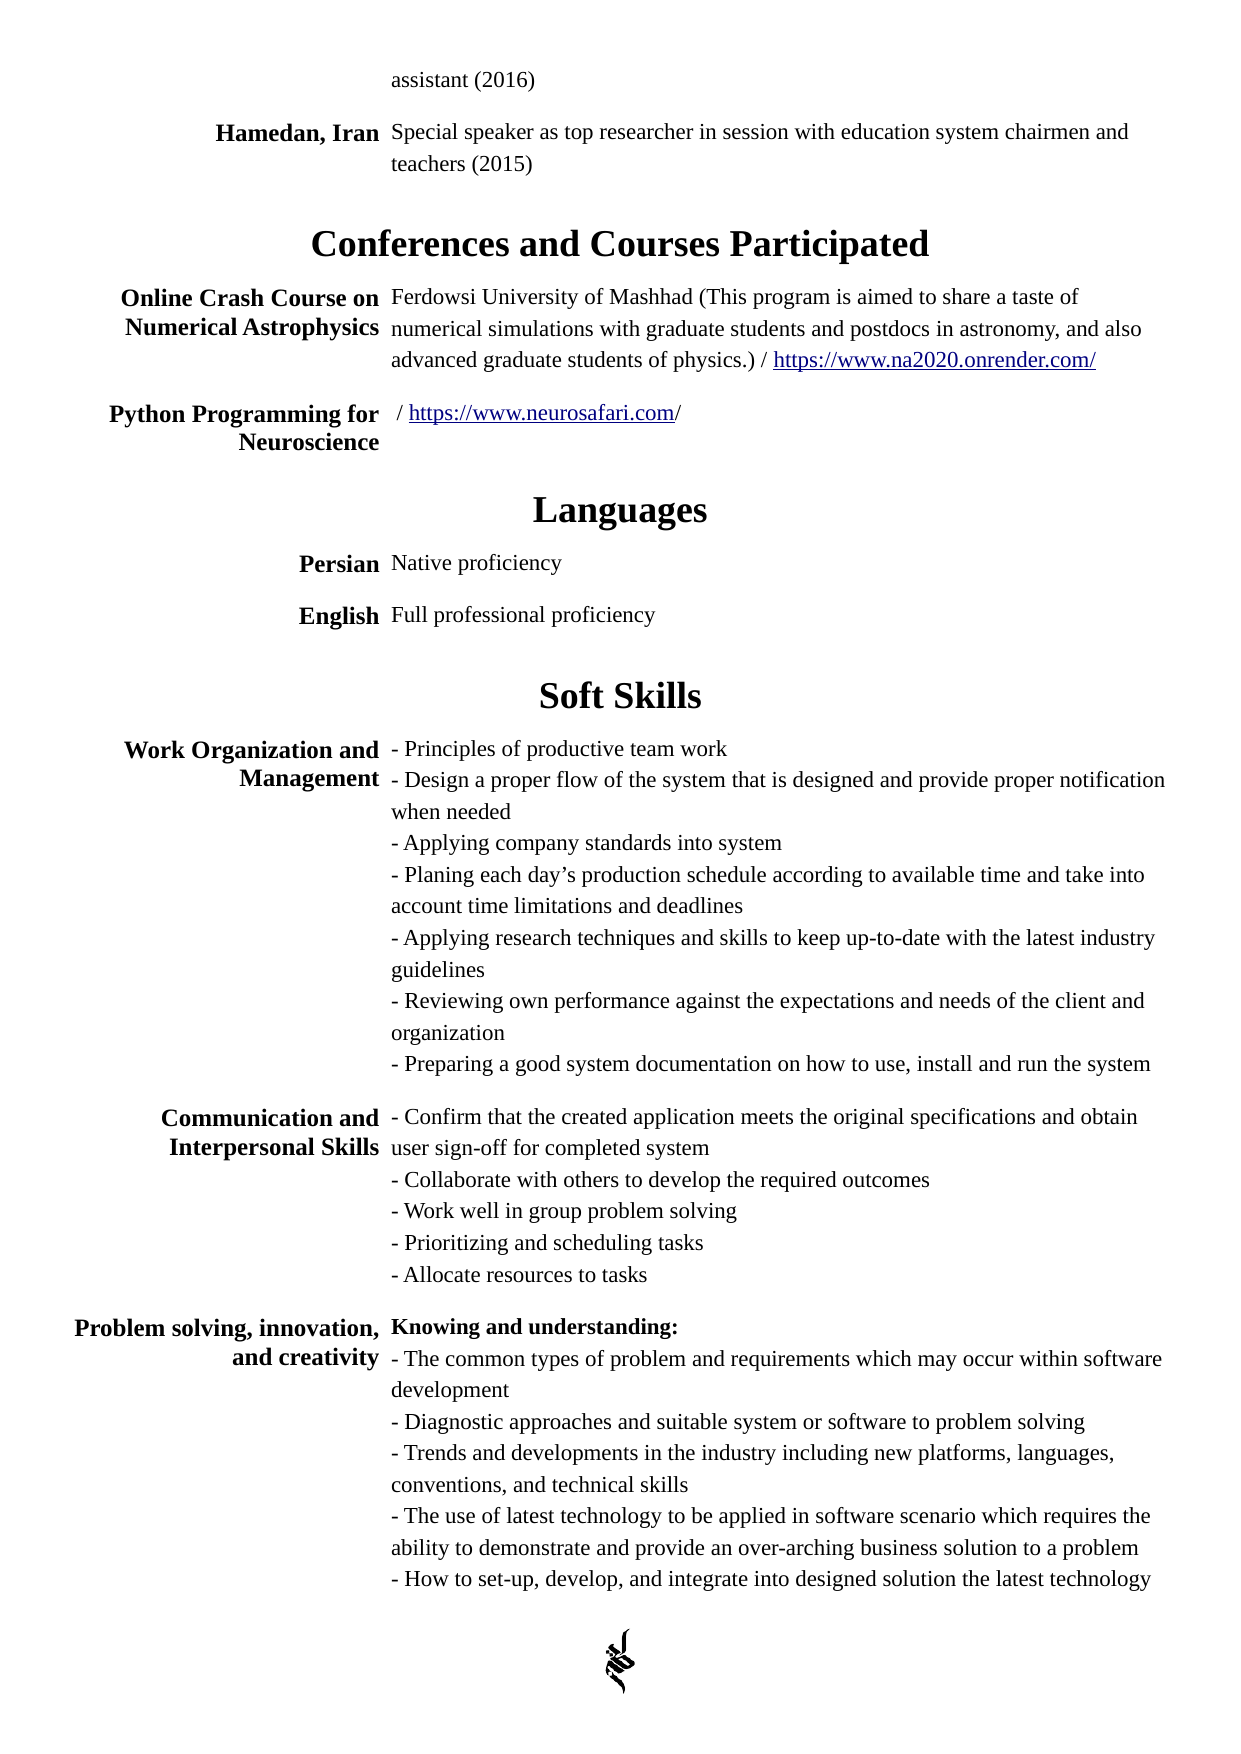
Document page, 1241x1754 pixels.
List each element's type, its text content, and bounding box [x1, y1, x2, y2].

table_cell Hamedan, Iran [60, 113, 385, 196]
table_cell [60, 60, 385, 112]
table_header Ferdowsi University of Mashhad (This program is aimed to share a taste of numerical simulations with graduate students and postdocs in astronomy, and also advanced graduate students of physics.) / https://www.na2020.onrender.com/ [385, 278, 1180, 393]
picture [605, 1628, 635, 1694]
table_cell English [60, 596, 385, 648]
table_header Persian [60, 543, 385, 596]
table_cell / https://www.neurosafari.com/ [385, 393, 1180, 462]
table_header Work Organization and Management [60, 729, 385, 1097]
table_cell Problem solving, innovation, and creativity [60, 1307, 385, 1598]
table_header Online Crash Course on Numerical Astrophysics [60, 278, 385, 393]
subtitle Soft Skills [60, 673, 1180, 717]
table_header Native proficiency [385, 543, 1180, 596]
table_cell Full professional proficiency [385, 596, 1180, 648]
table_cell - Confirm that the created application meets the original specifications and obtain user sign-off for completed system - Collaborate with others to develop the required outcomes - Work well in group problem solving - Prioritizing and scheduling tasks - Allocate resources to tasks [385, 1097, 1180, 1307]
table_cell assistant (2016) [385, 60, 1180, 112]
table_cell Communication and Interpersonal Skills [60, 1097, 385, 1307]
table_cell Special speaker as top researcher in session with education system chairmen and teachers (2015) [385, 113, 1180, 196]
table_cell Python Programming for Neuroscience [60, 393, 385, 462]
subtitle Languages [60, 487, 1180, 531]
subtitle Conferences and Courses Participated [60, 221, 1180, 265]
table_cell Knowing and understanding: - The common types of problem and requirements which may occur within software development - Diagnostic approaches and suitable system or software to problem solving - Trends and developments in the industry including new platforms, languages, conventions, and technical skills - The use of latest technology to be applied in software scenario which requires the ability to demonstrate and provide an over-arching business solution to a problem - How to set-up, develop, and integrate into designed solution the latest technology [385, 1307, 1180, 1598]
table_header - Principles of productive team work - Design a proper flow of the system that is designed and provide proper notification when needed - Applying company standards into system - Planing each day’s production schedule according to available time and take into account time limitations and deadlines - Applying research techniques and skills to keep up-to-date with the latest industry guidelines - Reviewing own performance against the expectations and needs of the client and organization - Preparing a good system documentation on how to use, install and run the system [385, 729, 1180, 1097]
